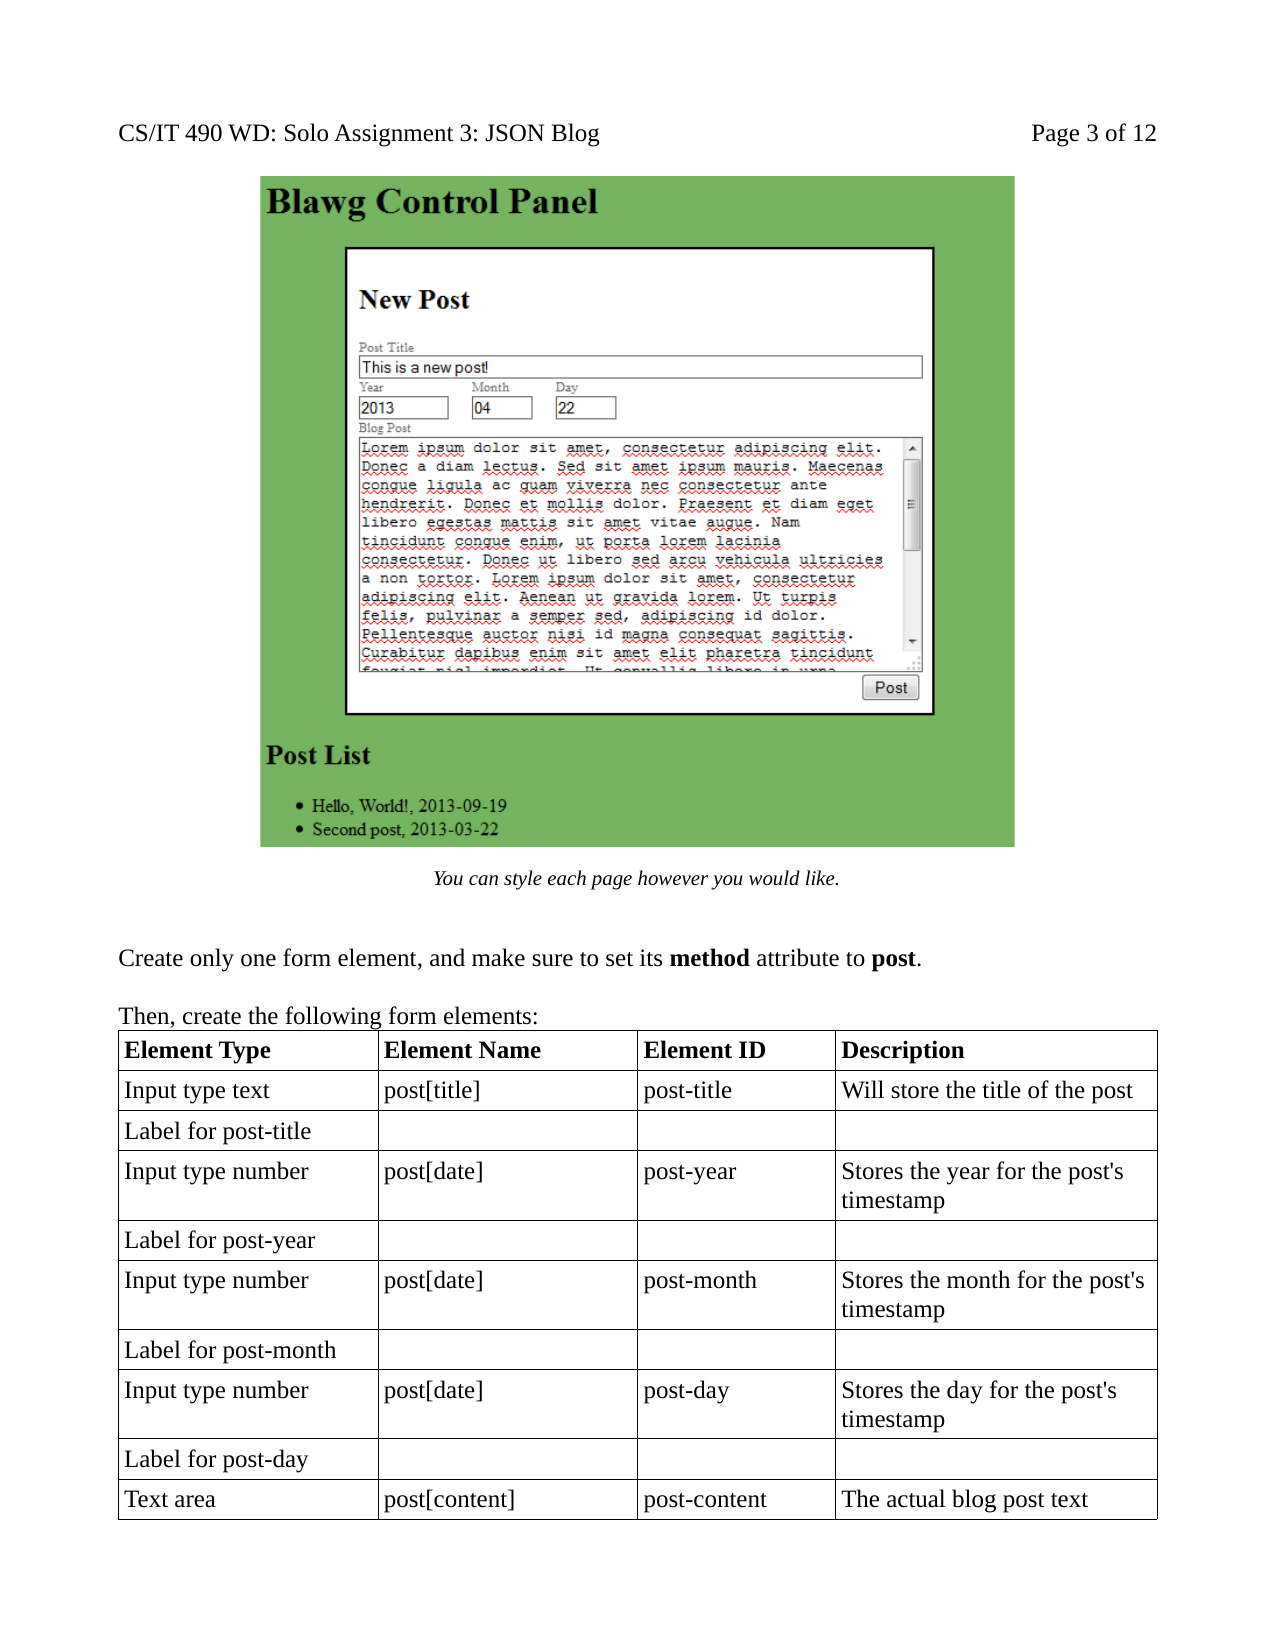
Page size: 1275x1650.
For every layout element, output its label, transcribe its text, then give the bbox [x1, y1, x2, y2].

table_header Element Type [119, 1031, 378, 1070]
table_cell Stores the day for the post's timestamp [836, 1370, 1157, 1438]
table_cell [379, 1439, 637, 1478]
table_cell [836, 1439, 1157, 1478]
table_cell Input type text [119, 1071, 378, 1110]
table_cell post-content [638, 1480, 835, 1519]
text You can style each page however you would like. [118, 866, 1157, 890]
table_cell Input type number [119, 1151, 378, 1219]
table_cell [836, 1330, 1157, 1369]
table_cell Stores the year for the post's timestamp [836, 1151, 1157, 1219]
table_cell [379, 1111, 637, 1150]
table_cell Label for post-month [119, 1330, 378, 1369]
text Create only one form element, and make sure to set its method attribute to post. [118, 943, 1157, 972]
table_cell post[date] [379, 1151, 637, 1219]
table_cell post-day [638, 1370, 835, 1438]
table_header Element ID [638, 1031, 835, 1070]
table_cell post-month [638, 1261, 835, 1329]
table_cell post-title [638, 1071, 835, 1110]
table_cell The actual blog post text [836, 1480, 1157, 1519]
table_cell [638, 1439, 835, 1478]
table_cell [836, 1111, 1157, 1150]
table_header Description [836, 1031, 1157, 1070]
text Then, create the following form elements: [118, 1001, 1157, 1029]
table_cell [379, 1330, 637, 1369]
table_cell Label for post-day [119, 1439, 378, 1478]
table_header Element Name [379, 1031, 637, 1070]
table_cell post[date] [379, 1370, 637, 1438]
table_cell [638, 1221, 835, 1260]
table_cell Label for post-year [119, 1221, 378, 1260]
table_cell [638, 1111, 835, 1150]
table_cell Input type number [119, 1261, 378, 1329]
table_cell Label for post-title [119, 1111, 378, 1150]
table_cell post-year [638, 1151, 835, 1219]
table_cell Stores the month for the post's timestamp [836, 1261, 1157, 1329]
table_cell [638, 1330, 835, 1369]
table_cell post[date] [379, 1261, 637, 1329]
table_cell Input type number [119, 1370, 378, 1438]
table_cell Will store the title of the post [836, 1071, 1157, 1110]
table_cell Text area [119, 1480, 378, 1519]
table_cell post[content] [379, 1480, 637, 1519]
table_cell post[title] [379, 1071, 637, 1110]
table_cell [379, 1221, 637, 1260]
table_cell [836, 1221, 1157, 1260]
picture [260, 176, 1015, 847]
